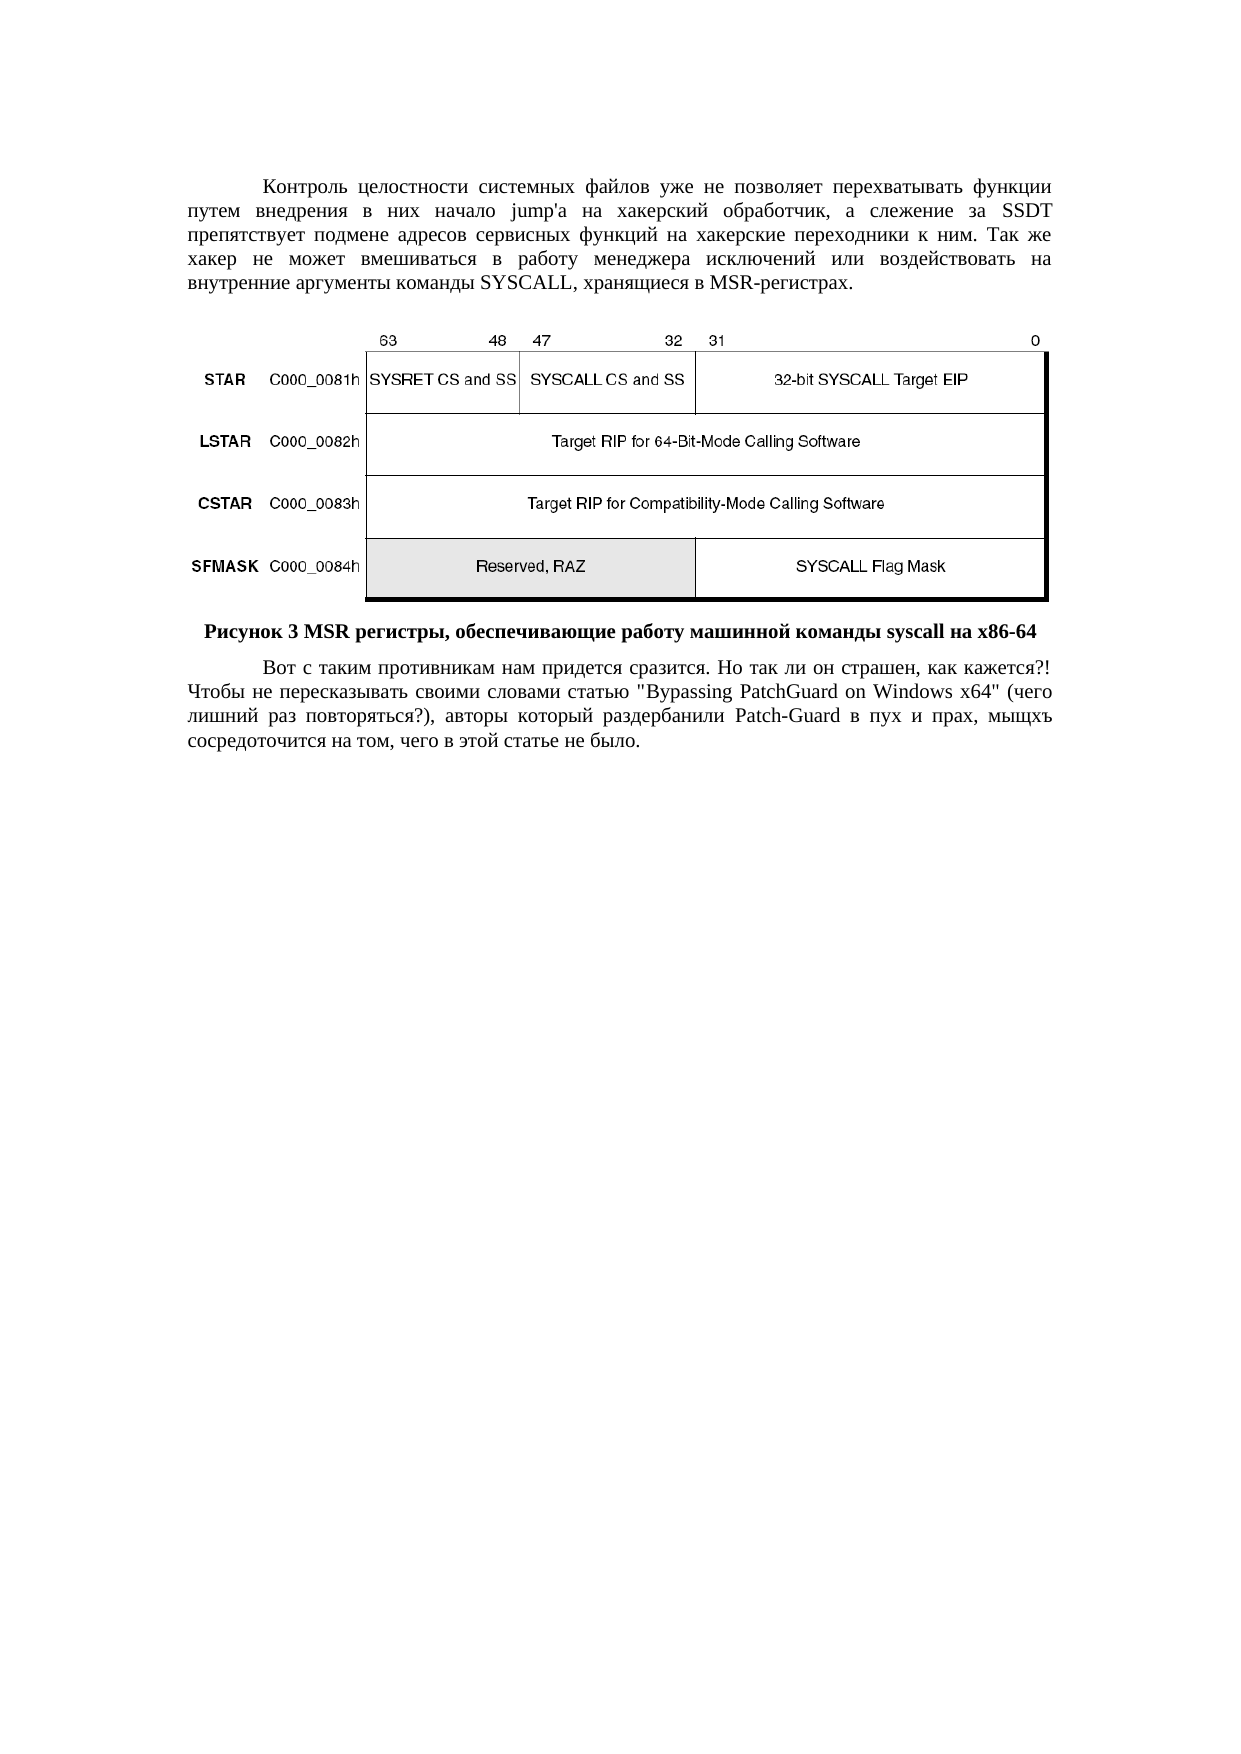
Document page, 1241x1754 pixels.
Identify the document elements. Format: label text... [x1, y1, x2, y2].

text Контроль целостности системных файлов уже не позволяет перехватывать функции путем внедрения в них начало jump'а на хакерский обработчик, а слежение за SSDT препятствует подмене адресов сервисных функций на хакерские переходники к ним. Так же хакер не может вмешиваться в работу менеджера исключений или воздействовать на внутренние аргументы команды SYSCALL, хранящиеся в MSR-регистрах. [187, 174, 1053, 294]
picture [188, 318, 1053, 607]
text Рисунок 3 MSR регистры, обеспечивающие работу машинной команды syscall на x86-64 [187, 619, 1053, 643]
text Вот с таким противникам нам придется сразится. Но так ли он страшен, как кажется?! Чтобы не пересказывать своими словами статью "Bypassing PatchGuard on Windows x64" (чего лишний раз повторяться?), авторы который раздербанили Patch-Guard в пух и прах, мыщхъ сосредоточится на том, чего в этой статье не было. [187, 655, 1053, 752]
